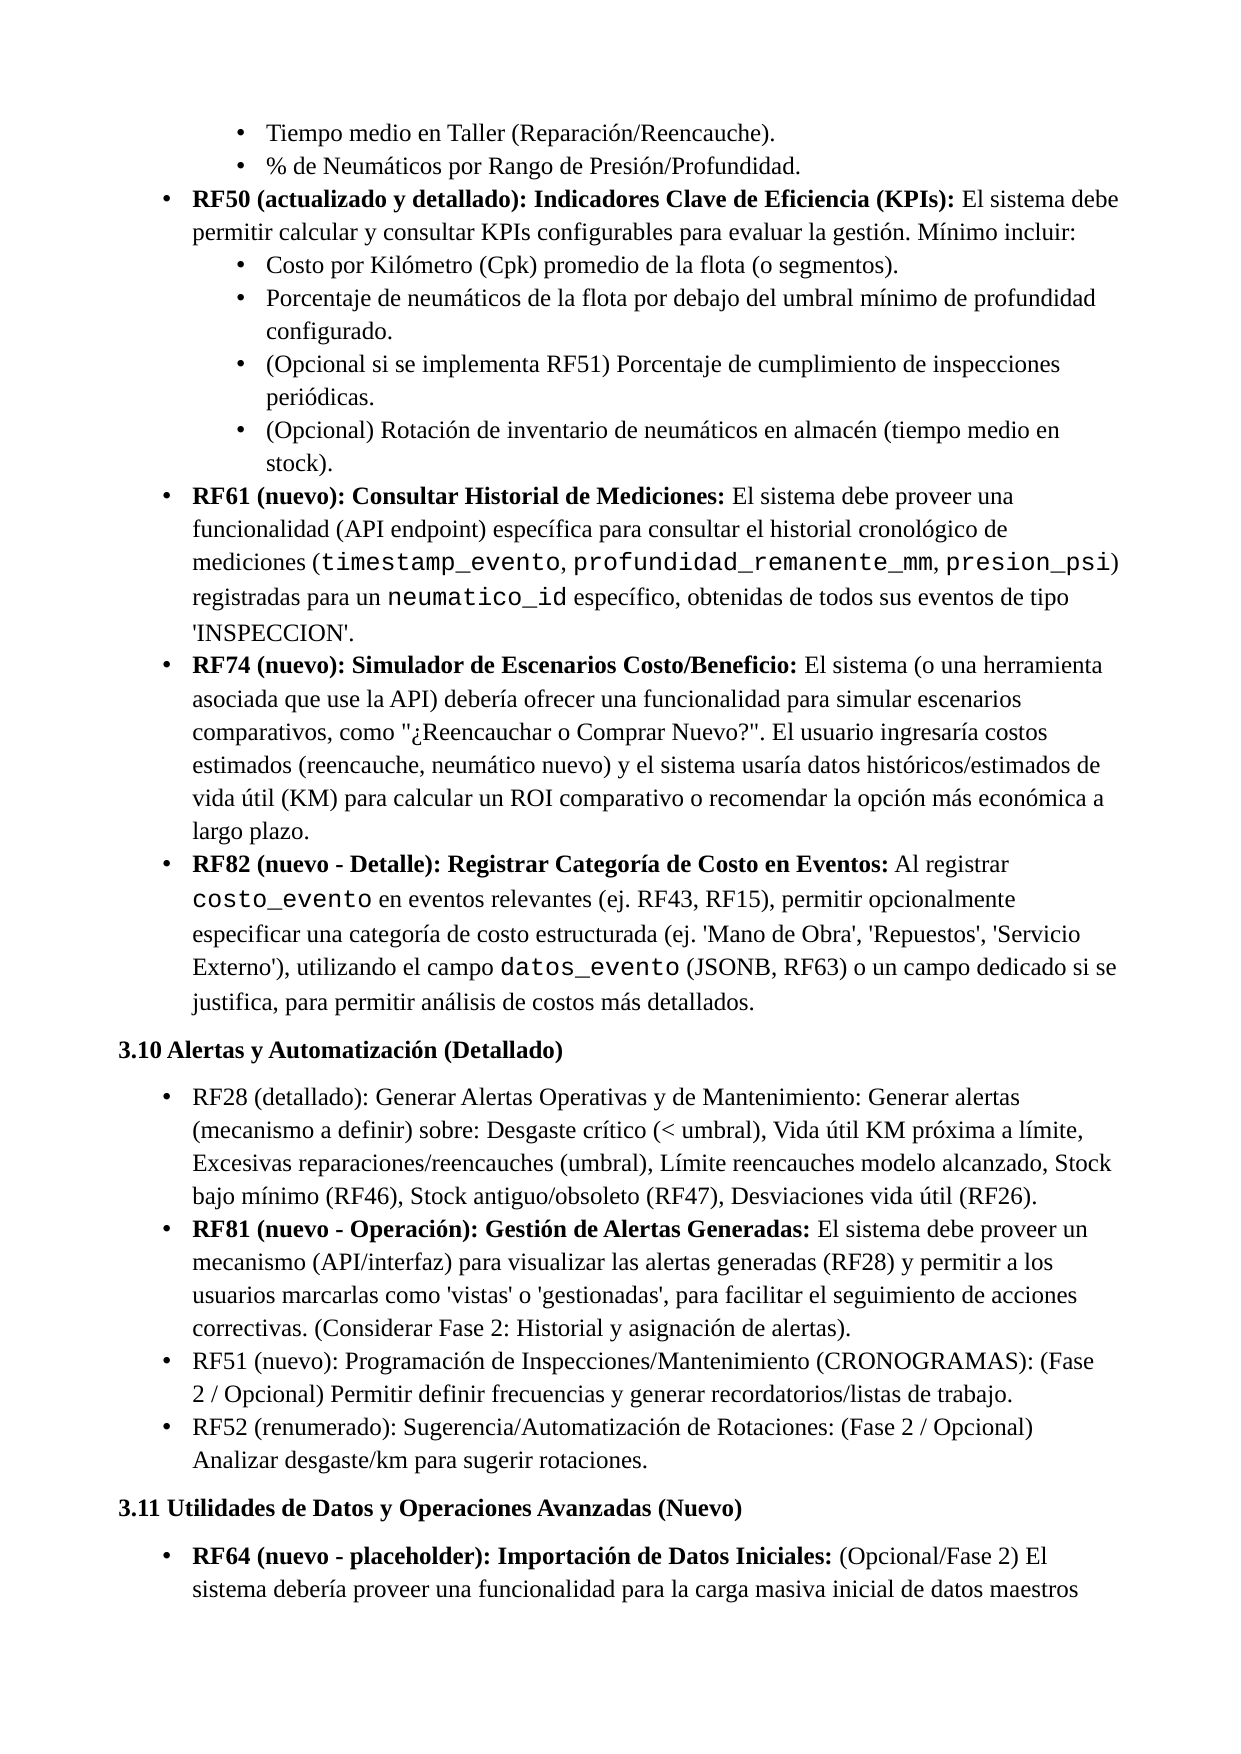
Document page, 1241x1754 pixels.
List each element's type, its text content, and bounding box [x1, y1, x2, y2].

text 3.10 Alertas y Automatización (Detallado) [118, 1035, 1122, 1063]
list (Opcional) Rotación de inventario de neumáticos en almacén (tiempo medio en stock). [236, 415, 1122, 477]
list RF81 (nuevo - Operación): Gestión de Alertas Generadas: El sistema debe proveer un mecanismo (API/interfaz) para visualizar las alertas generadas (RF28) y permitir a los usuarios marcarlas como 'vistas' o 'gestionadas', para facilitar el seguimiento de acciones correctivas. (Considerar Fase 2: Historial y asignación de alertas). [162, 1214, 1122, 1342]
list RF61 (nuevo): Consultar Historial de Mediciones: El sistema debe proveer una funcionalidad (API endpoint) específica para consultar el historial cronológico de mediciones (timestamp_evento, profundidad_remanente_mm, presion_psi) registradas para un neumatico_id específico, obtenidas de todos sus eventos de tipo 'INSPECCION'. [162, 481, 1122, 646]
list Tiempo medio en Taller (Reparación/Reencauche). [236, 118, 1122, 147]
list (Opcional si se implementa RF51) Porcentaje de cumplimiento de inspecciones periódicas. [236, 349, 1122, 411]
list RF28 (detallado): Generar Alertas Operativas y de Mantenimiento: Generar alertas (mecanismo a definir) sobre: Desgaste crítico (< umbral), Vida útil KM próxima a límite, Excesivas reparaciones/reencauches (umbral), Límite reencauches modelo alcanzado, Stock bajo mínimo (RF46), Stock antiguo/obsoleto (RF47), Desviaciones vida útil (RF26). [162, 1082, 1122, 1210]
list RF52 (renumerado): Sugerencia/Automatización de Rotaciones: (Fase 2 / Opcional) Analizar desgaste/km para sugerir rotaciones. [162, 1412, 1122, 1474]
list Porcentaje de neumáticos de la flota por debajo del umbral mínimo de profundidad configurado. [236, 283, 1122, 345]
list RF51 (nuevo): Programación de Inspecciones/Mantenimiento (CRONOGRAMAS): (Fase 2 / Opcional) Permitir definir frecuencias y generar recordatorios/listas de trabajo. [162, 1346, 1122, 1408]
list RF82 (nuevo - Detalle): Registrar Categoría de Costo en Eventos: Al registrar costo_evento en eventos relevantes (ej. RF43, RF15), permitir opcionalmente especificar una categoría de costo estructurada (ej. 'Mano de Obra', 'Repuestos', 'Servicio Externo'), utilizando el campo datos_evento (JSONB, RF63) o un campo dedicado si se justifica, para permitir análisis de costos más detallados. [162, 849, 1122, 1016]
list RF50 (actualizado y detallado): Indicadores Clave de Eficiencia (KPIs): El sistema debe permitir calcular y consultar KPIs configurables para evaluar la gestión. Mínimo incluir: [162, 184, 1122, 246]
list RF74 (nuevo): Simulador de Escenarios Costo/Beneficio: El sistema (o una herramienta asociada que use la API) debería ofrecer una funcionalidad para simular escenarios comparativos, como "¿Reencauchar o Comprar Nuevo?". El usuario ingresaría costos estimados (reencauche, neumático nuevo) y el sistema usaría datos históricos/estimados de vida útil (KM) para calcular un ROI comparativo o recomendar la opción más económica a largo plazo. [162, 651, 1122, 844]
text 3.11 Utilidades de Datos y Operaciones Avanzadas (Nuevo) [118, 1493, 1122, 1522]
list RF64 (nuevo - placeholder): Importación de Datos Iniciales: (Opcional/Fase 2) El sistema debería proveer una funcionalidad para la carga masiva inicial de datos maestros [162, 1541, 1122, 1602]
list Costo por Kilómetro (Cpk) promedio de la flota (o segmentos). [236, 250, 1122, 279]
list % de Neumáticos por Rango de Presión/Profundidad. [236, 151, 1122, 180]
